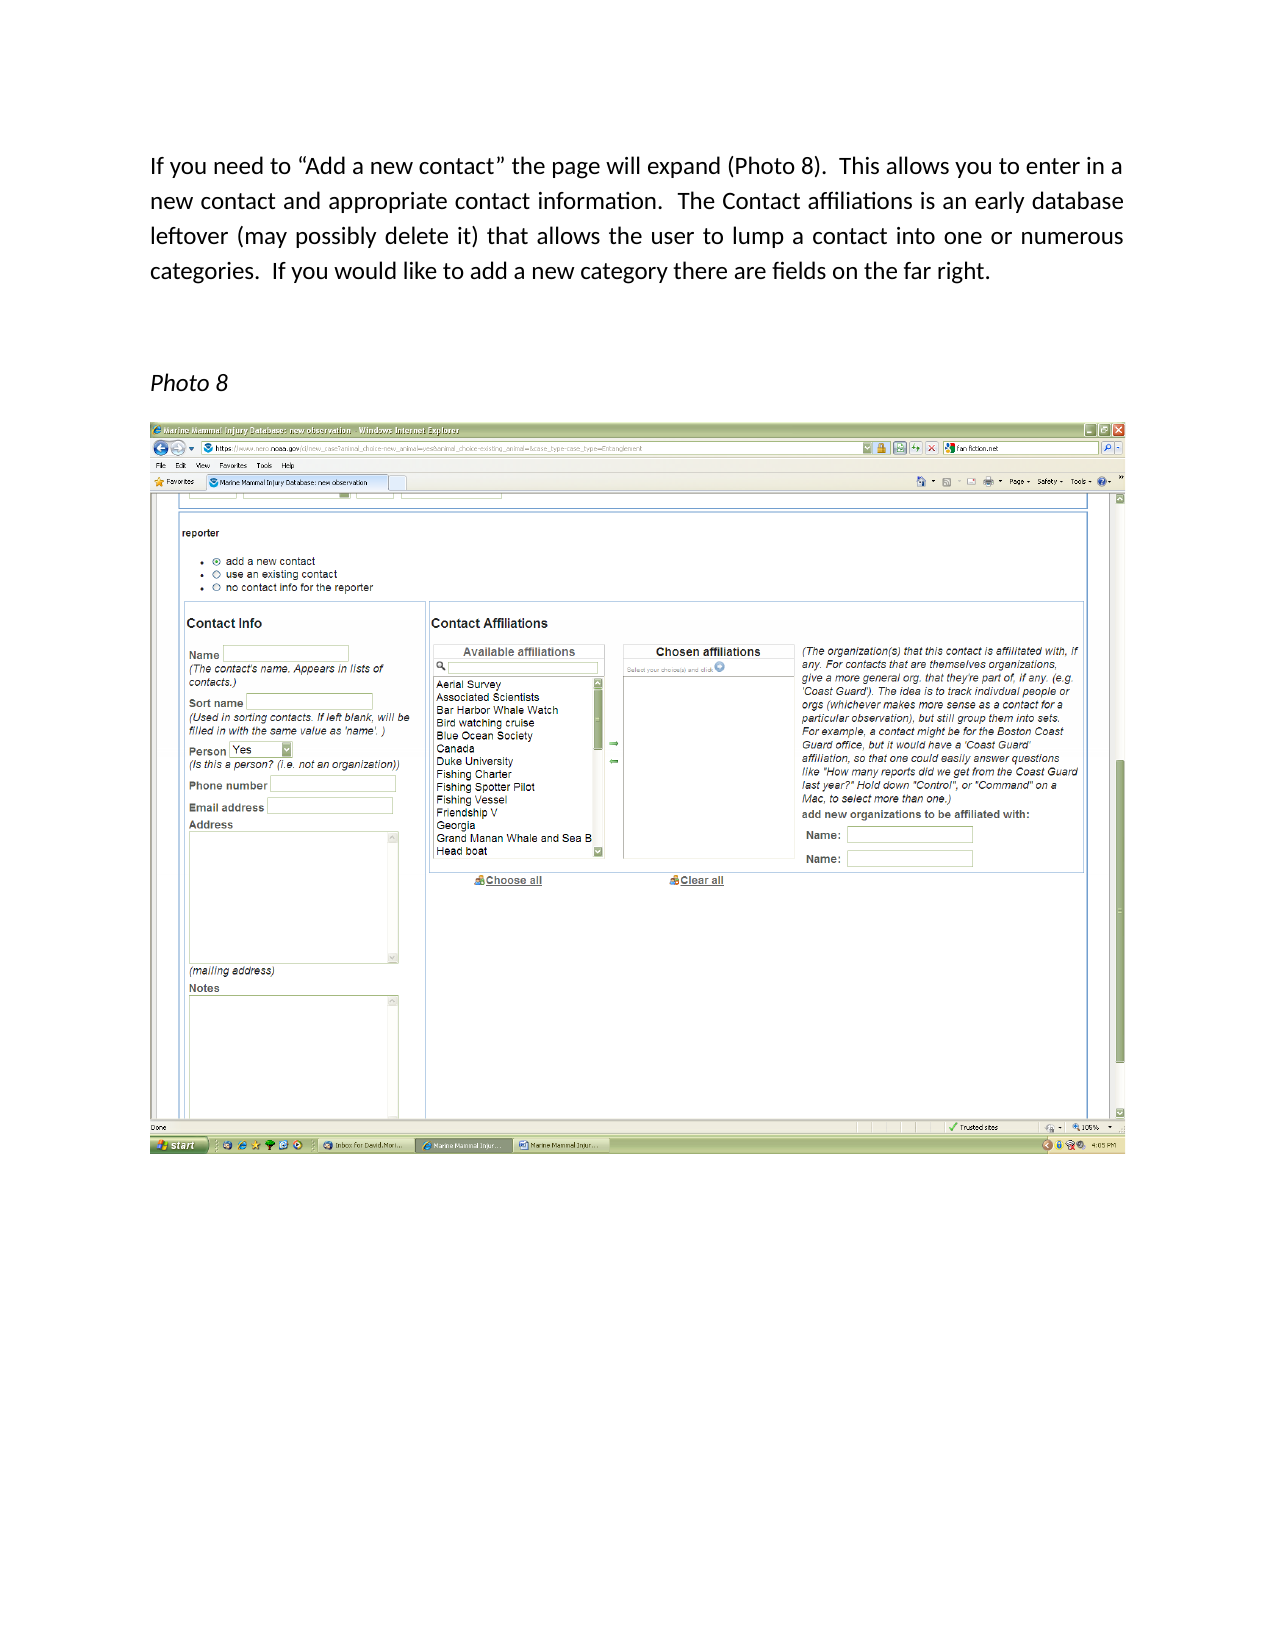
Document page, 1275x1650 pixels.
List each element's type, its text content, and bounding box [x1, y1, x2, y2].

text If you need to “Add a new contact” the page will expand (Photo 8). This allows you to enter in a new contact and appropriate contact information. The Contact affiliations is an early database leftover (may possibly delete it) that allows the user to lump a contact into one or numerous categories. If you would like to add a new category there are fields on the far right. [150, 150, 1125, 286]
picture [150, 422, 1125, 1154]
text Photo 8 [150, 367, 1125, 397]
